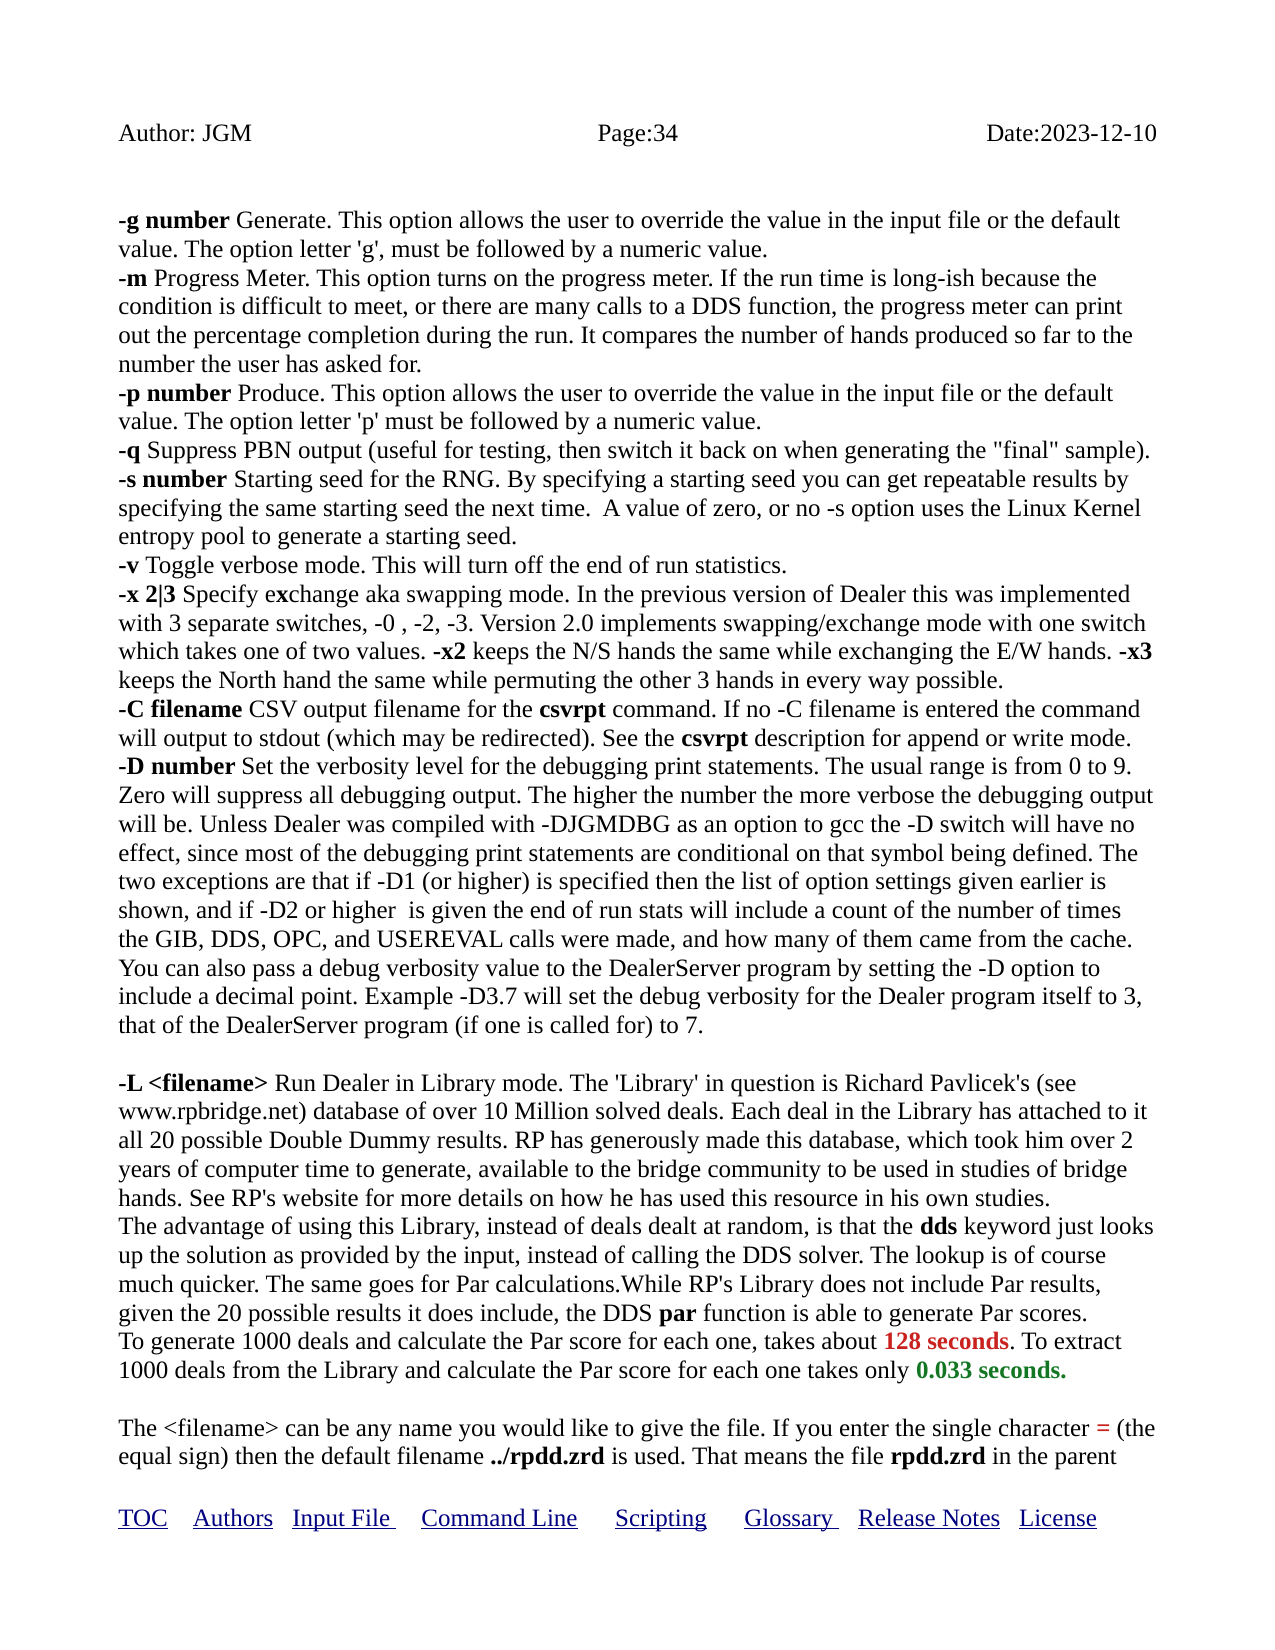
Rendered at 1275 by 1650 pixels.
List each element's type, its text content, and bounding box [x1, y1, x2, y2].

text You can also pass a debug verbosity value to the DealerServer program by setting the -D option to include a decimal point. Example -D3.7 will set the debug verbosity for the Dealer program itself to 3, that of the DealerServer program (if one is called for) to 7. [118, 953, 1157, 1039]
text -p number Produce. This option allows the user to override the value in the input file or the default value. The option letter 'p' must be followed by a numeric value. [118, 378, 1157, 435]
text -m Progress Meter. This option turns on the progress meter. If the run time is long-ish because the condition is difficult to meet, or there are many calls to a DDS function, the progress meter can print out the percentage completion during the run. It compares the number of hands produced so far to the number the user has asked for. [118, 263, 1157, 378]
text -q Suppress PBN output (useful for testing, then switch it back on when generating the "final" sample). [118, 435, 1157, 464]
text -v Toggle verbose mode. This will turn off the end of run statistics. [118, 550, 1157, 579]
text -D number Set the verbosity level for the debugging print statements. The usual range is from 0 to 9. Zero will suppress all debugging output. The higher the number the more verbose the debugging output will be. Unless Dealer was compiled with -DJGMDBG as an option to gcc the -D switch will have no effect, since most of the debugging print statements are conditional on that symbol being defined. The two exceptions are that if -D1 (or higher) is specified then the list of option settings given earlier is shown, and if -D2 or higher is given the end of run stats will include a count of the number of times the GIB, DDS, OPC, and USEREVAL calls were made, and how many of them came from the cache. [118, 751, 1157, 953]
text -x 2|3 Specify exchange aka swapping mode. In the previous version of Dealer this was implemented with 3 separate switches, -0 , -2, -3. Version 2.0 implements swapping/exchange mode with one switch which takes one of two values. -x2 keeps the N/S hands the same while exchanging the E/W hands. -x3 keeps the North hand the same while permuting the other 3 hands in every way possible. [118, 579, 1157, 694]
text -L <filename> Run Dealer in Library mode. The 'Library' in question is Richard Pavlicek's (see www.rpbridge.net) database of over 10 Million solved deals. Each deal in the Library has attached to it all 20 possible Double Dummy results. RP has generously made this database, which took him over 2 years of computer time to generate, available to the bridge community to be used in studies of bridge hands. See RP's website for more details on how he has used this resource in his own studies. [118, 1068, 1157, 1211]
text -s number Starting seed for the RNG. By specifying a starting seed you can get repeatable results by specifying the same starting seed the next time. A value of zero, or no -s option uses the Linux Kernel entropy pool to generate a starting seed. [118, 464, 1157, 550]
text To generate 1000 deals and calculate the Par score for each one, takes about 128 seconds. To extract 1000 deals from the Library and calculate the Par score for each one takes only 0.033 seconds. [118, 1326, 1157, 1384]
text -g number Generate. This option allows the user to override the value in the input file or the default value. The option letter 'g', must be followed by a numeric value. [118, 205, 1157, 263]
text -C filename CSV output filename for the csvrpt command. If no -C filename is entered the command will output to stdout (which may be redirected). See the csvrpt description for append or write mode. [118, 694, 1157, 751]
text The <filename> can be any name you would like to give the file. If you enter the single character = (the equal sign) then the default filename ../rpdd.zrd is used. That means the file rpdd.zrd in the parent [118, 1413, 1157, 1470]
text The advantage of using this Library, instead of deals dealt at random, is that the dds keyword just looks up the solution as provided by the input, instead of calling the DDS solver. The lookup is of course much quicker. The same goes for Par calculations.While RP's Library does not include Par results, given the 20 possible results it does include, the DDS par function is able to generate Par scores. [118, 1211, 1157, 1326]
